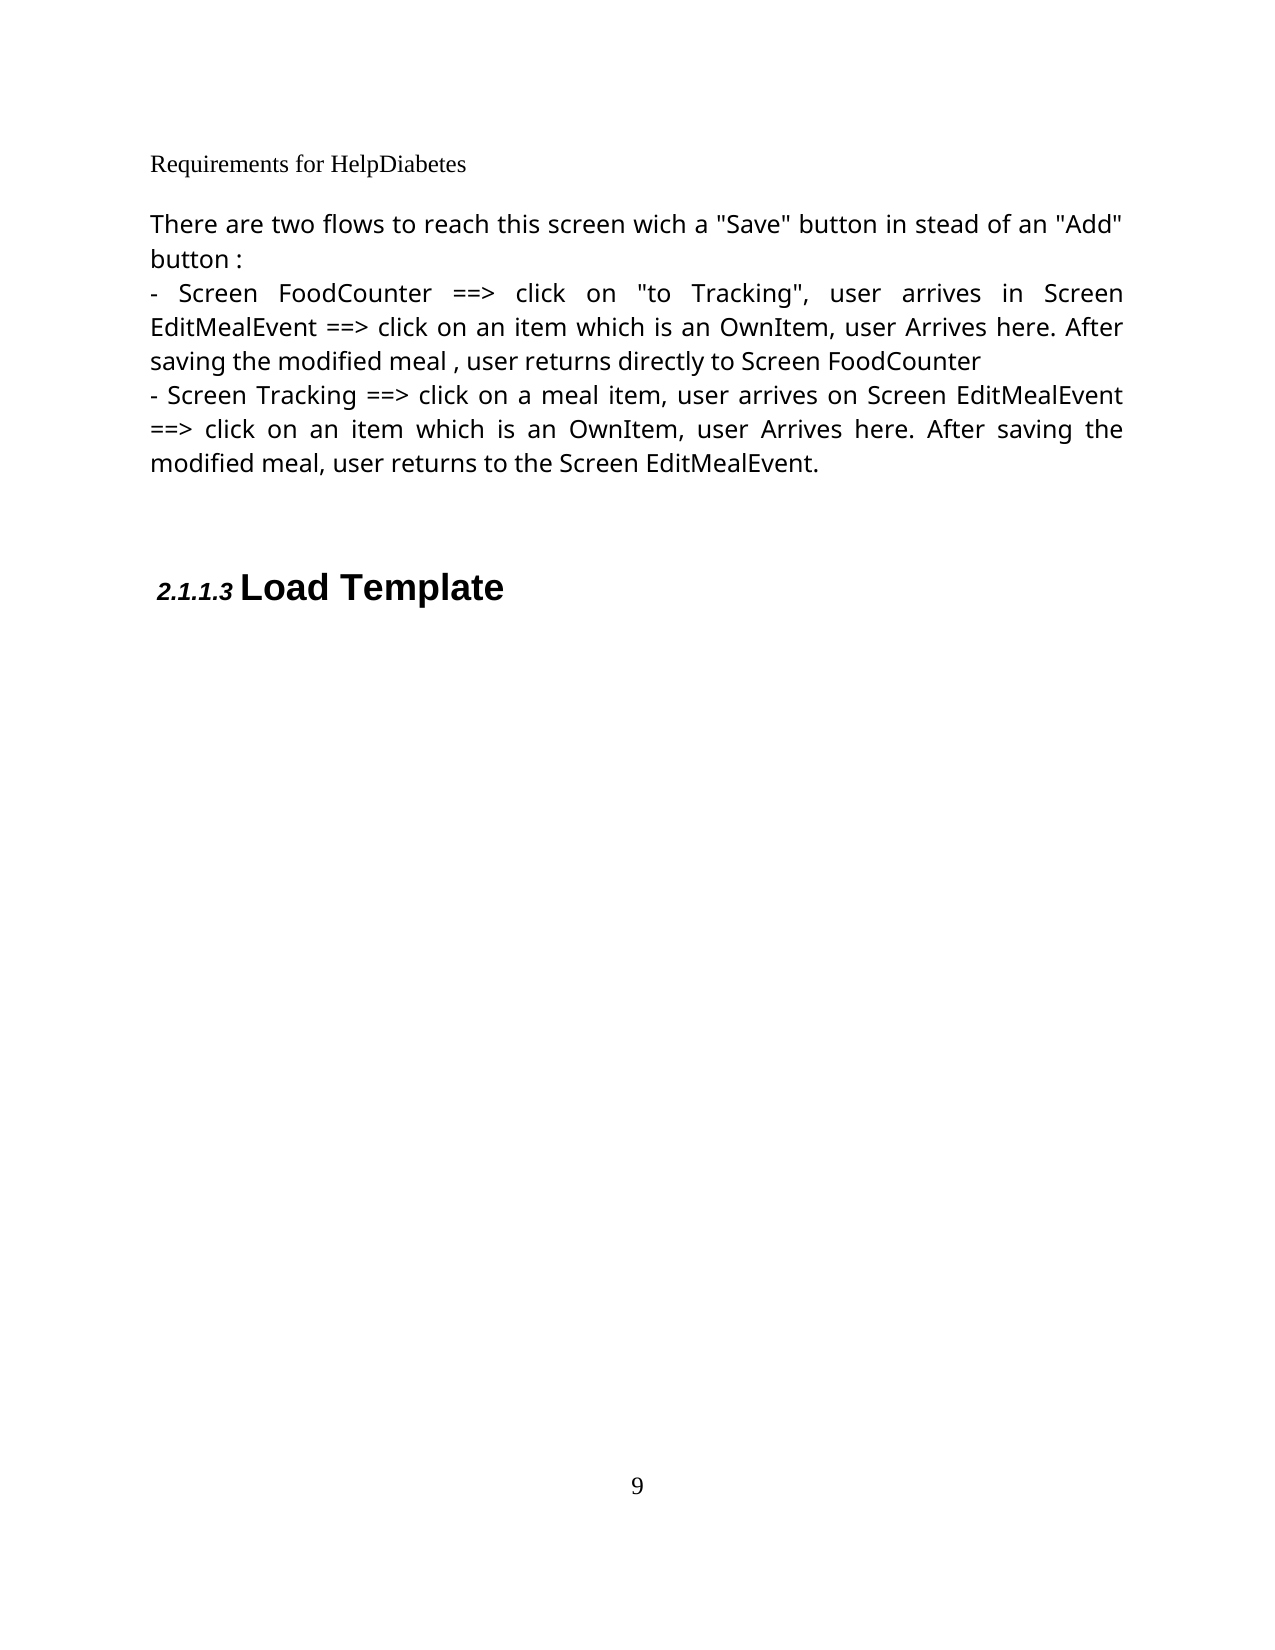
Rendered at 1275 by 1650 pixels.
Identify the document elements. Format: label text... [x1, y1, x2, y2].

text - Screen FoodCounter ==> click on "to Tracking", user arrives in Screen EditMealEvent ==> click on an item which is an OwnItem, user Arrives here. After saving the modified meal , user returns directly to Screen FoodCounter [150, 275, 1125, 377]
text - Screen Tracking ==> click on a meal item, user arrives on Screen EditMealEvent ==> click on an item which is an OwnItem, user Arrives here. After saving the modified meal, user returns to the Screen EditMealEvent. [150, 377, 1125, 480]
subtitle Load Template [150, 566, 1125, 608]
